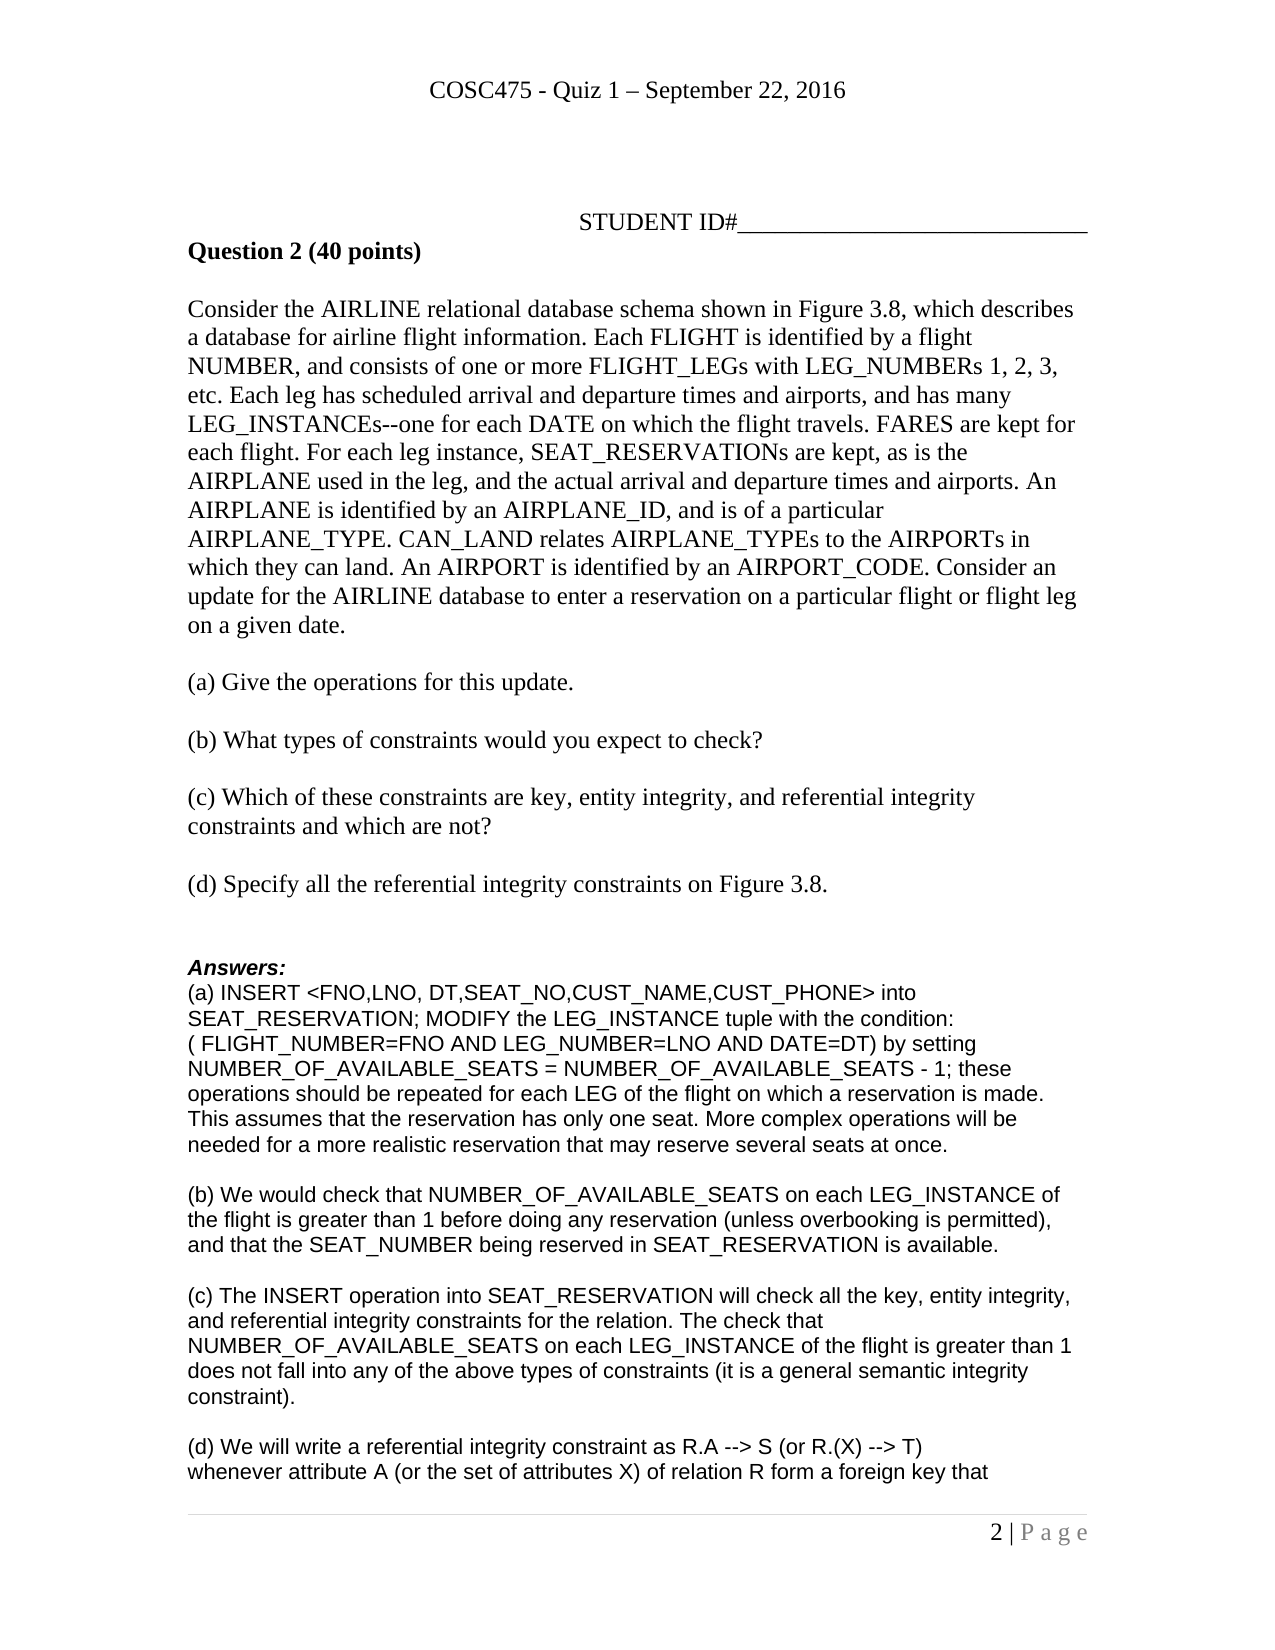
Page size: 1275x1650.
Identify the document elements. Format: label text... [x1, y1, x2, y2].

text (a) INSERT <FNO,LNO, DT,SEAT_NO,CUST_NAME,CUST_PHONE> into SEAT_RESERVATION; MODIFY the LEG_INSTANCE tuple with the condition: [187, 980, 1087, 1031]
text (c) The INSERT operation into SEAT_RESERVATION will check all the key, entity integrity, [187, 1283, 1087, 1308]
text (b) What types of constraints would you expect to check? [187, 725, 1087, 754]
text (a) Give the operations for this update. [187, 667, 1087, 696]
text ( FLIGHT_NUMBER=FNO AND LEG_NUMBER=LNO AND DATE=DT) by setting [187, 1031, 1087, 1056]
text (b) We would check that NUMBER_OF_AVAILABLE_SEATS on each LEG_INSTANCE of the flight is greater than 1 before doing any reservation (unless overbooking is permitted), [187, 1182, 1087, 1232]
text and referential integrity constraints for the relation. The check that NUMBER_OF_AVAILABLE_SEATS on each LEG_INSTANCE of the flight is greater than 1 [187, 1308, 1087, 1358]
text whenever attribute A (or the set of attributes X) of relation R form a foreign key that [187, 1459, 1087, 1484]
text NUMBER_OF_AVAILABLE_SEATS = NUMBER_OF_AVAILABLE_SEATS - 1; these operations should be repeated for each LEG of the flight on which a reservation is made. This assumes that the reservation has only one seat. More complex operations will be needed for a more realistic reservation that may reserve several seats at once. [187, 1056, 1087, 1157]
text Question 2 (40 points) [187, 236, 1087, 265]
text Answers: [187, 955, 1087, 980]
text does not fall into any of the above types of constraints (it is a general semantic integrity [187, 1358, 1087, 1383]
text STUDENT ID#____________________________ [187, 207, 1087, 236]
text (d) We will write a referential integrity constraint as R.A --> S (or R.(X) --> T) [187, 1434, 1087, 1459]
text Consider the AIRLINE relational database schema shown in Figure 3.8, which describes a database for airline flight information. Each FLIGHT is identified by a flight NUMBER, and consists of one or more FLIGHT_LEGs with LEG_NUMBERs 1, 2, 3, etc. Each leg has scheduled arrival and departure times and airports, and has many LEG_INSTANCEs--one for each DATE on which the flight travels. FARES are kept for each flight. For each leg instance, SEAT_RESERVATIONs are kept, as is the AIRPLANE used in the leg, and the actual arrival and departure times and airports. An AIRPLANE is identified by an AIRPLANE_ID, and is of a particular AIRPLANE_TYPE. CAN_LAND relates AIRPLANE_TYPEs to the AIRPORTs in which they can land. An AIRPORT is identified by an AIRPORT_CODE. Consider an update for the AIRLINE database to enter a reservation on a particular flight or flight leg on a given date. [187, 294, 1087, 639]
text constraint). [187, 1383, 1087, 1409]
text and that the SEAT_NUMBER being reserved in SEAT_RESERVATION is available. [187, 1232, 1087, 1257]
text (d) Specify all the referential integrity constraints on Figure 3.8. [187, 869, 1087, 897]
text (c) Which of these constraints are key, entity integrity, and referential integrity constraints and which are not? [187, 782, 1087, 840]
